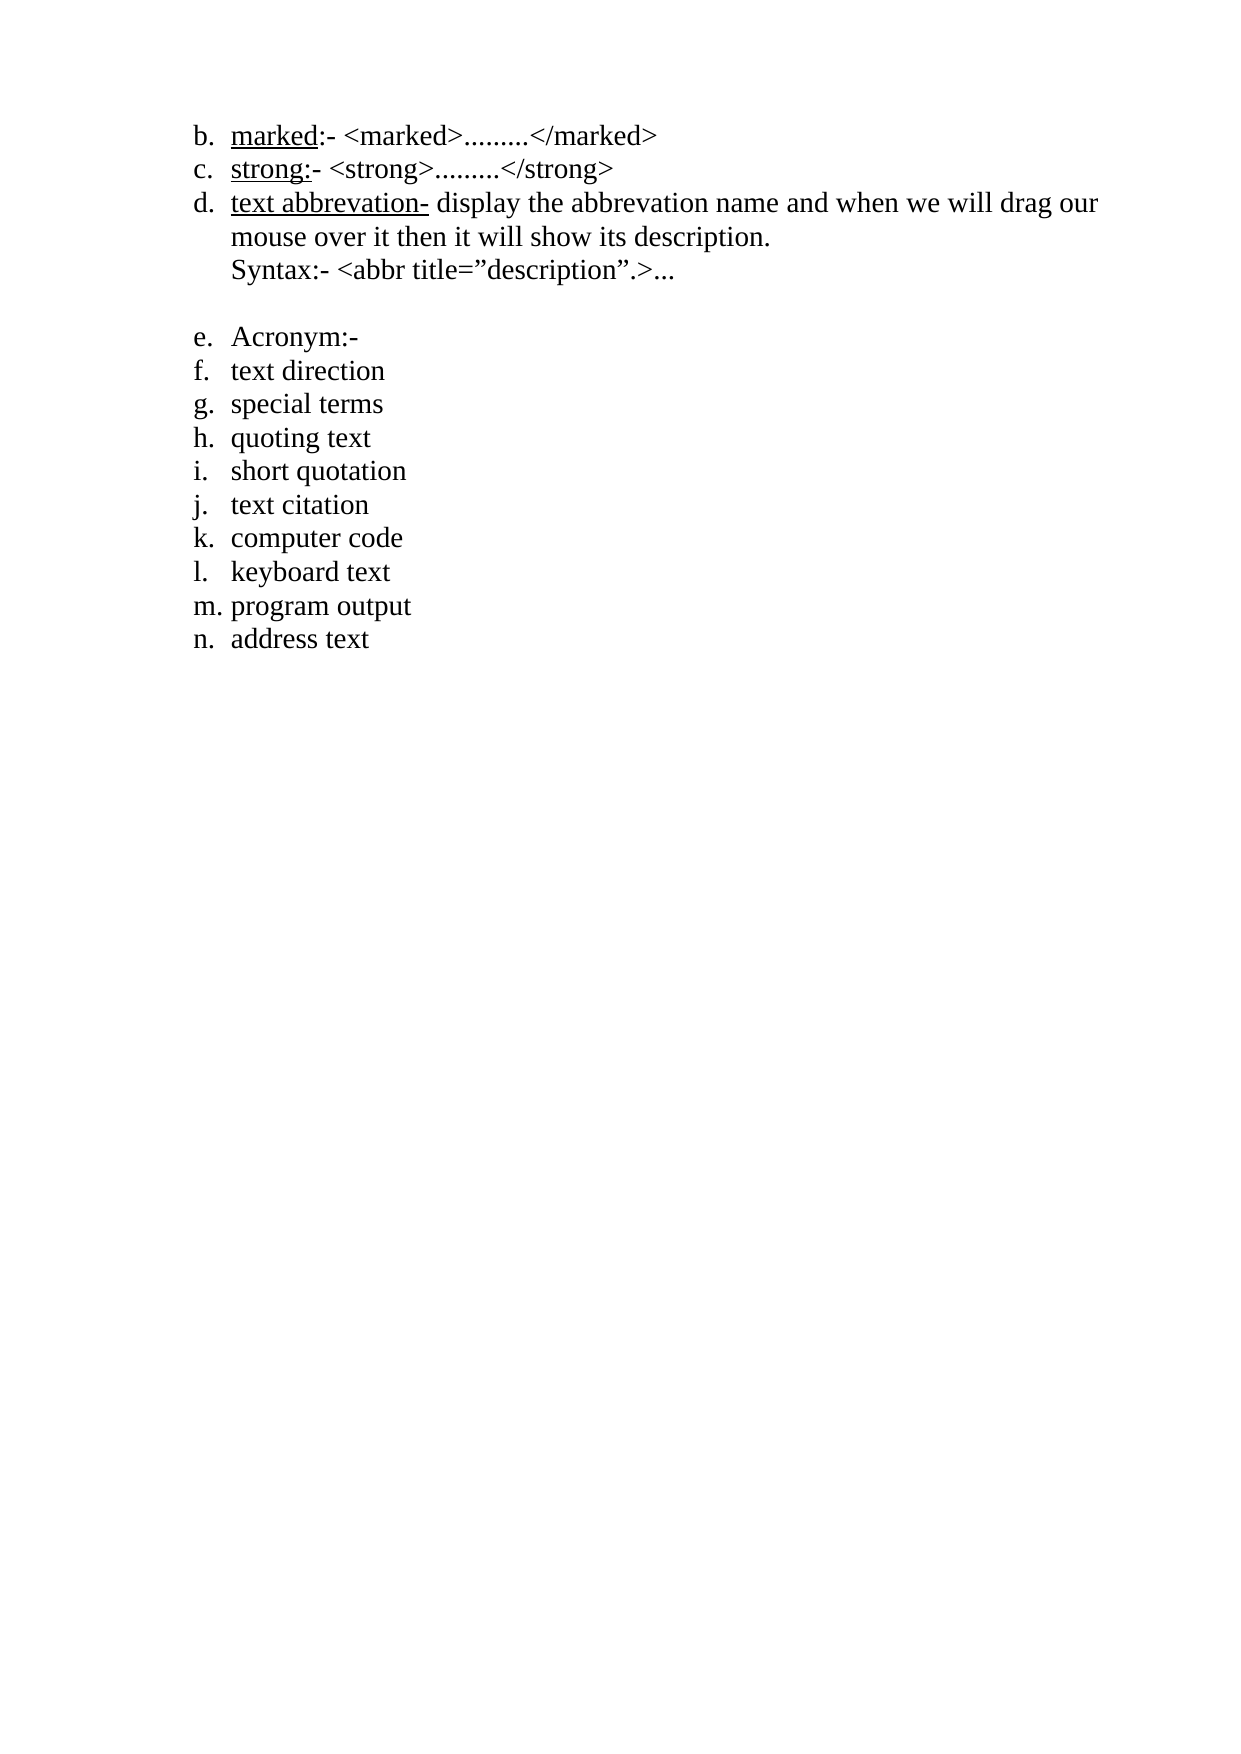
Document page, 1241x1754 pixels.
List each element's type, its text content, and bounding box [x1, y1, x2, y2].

list strong:- <strong>.........</strong> [193, 152, 1122, 185]
list text abbrevation- display the abbrevation name and when we will drag our mouse over it then it will show its description. [193, 185, 1122, 252]
list keyboard text [193, 554, 1122, 588]
list text citation [193, 487, 1122, 521]
list Acronym:- [193, 319, 1122, 353]
list quoting text [193, 420, 1122, 453]
list program output [193, 588, 1122, 621]
list special terms [193, 386, 1122, 420]
list text direction [193, 353, 1122, 386]
list marked:- <marked>.........</marked> [193, 118, 1122, 152]
list computer code [193, 521, 1122, 554]
list address text [193, 621, 1122, 655]
list Syntax:- <abbr title=”description”.>... [193, 252, 1122, 286]
list short quotation [193, 453, 1122, 487]
